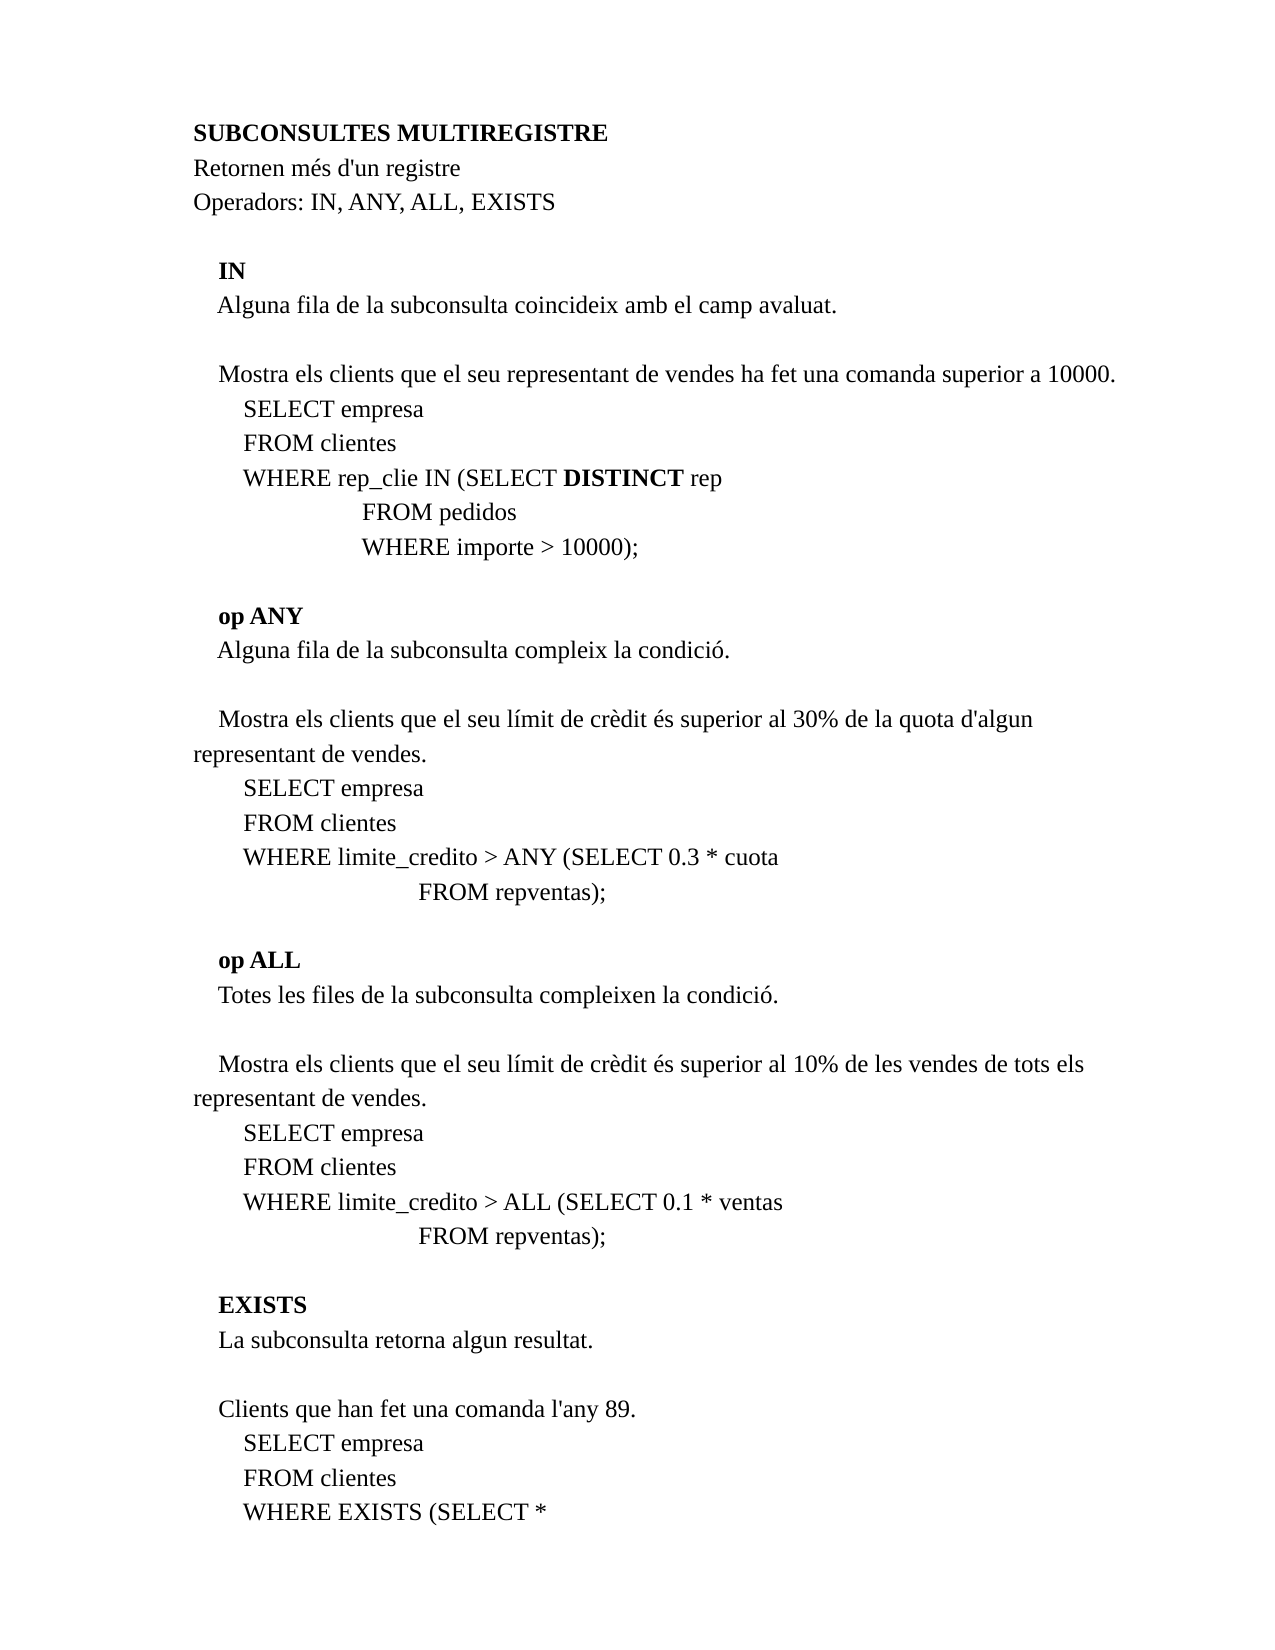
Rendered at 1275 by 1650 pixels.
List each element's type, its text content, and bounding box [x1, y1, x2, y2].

text SUBCONSULTES MULTIREGISTRE Retornen més d'un registre Operadors: IN, ANY, ALL, EXISTS IN Alguna fila de la subconsulta coincideix amb el camp avaluat. Mostra els clients que el seu representant de vendes ha fet una comanda superior a 10000. SELECT empresa FROM clientes WHERE rep_clie IN (SELECT DISTINCT rep FROM pedidos WHERE importe > 10000); op ANY Alguna fila de la subconsulta compleix la condició. Mostra els clients que el seu límit de crèdit és superior al 30% de la quota d'algun representant de vendes. SELECT empresa FROM clientes WHERE limite_credito > ANY (SELECT 0.3 * cuota FROM repventas); op ALL Totes les files de la subconsulta compleixen la condició. Mostra els clients que el seu límit de crèdit és superior al 10% de les vendes de tots els representant de vendes. SELECT empresa FROM clientes WHERE limite_credito > ALL (SELECT 0.1 * ventas FROM repventas); EXISTS La subconsulta retorna algun resultat. Clients que han fet una comanda l'any 89. SELECT empresa FROM clientes WHERE EXISTS (SELECT * [193, 118, 1157, 1526]
